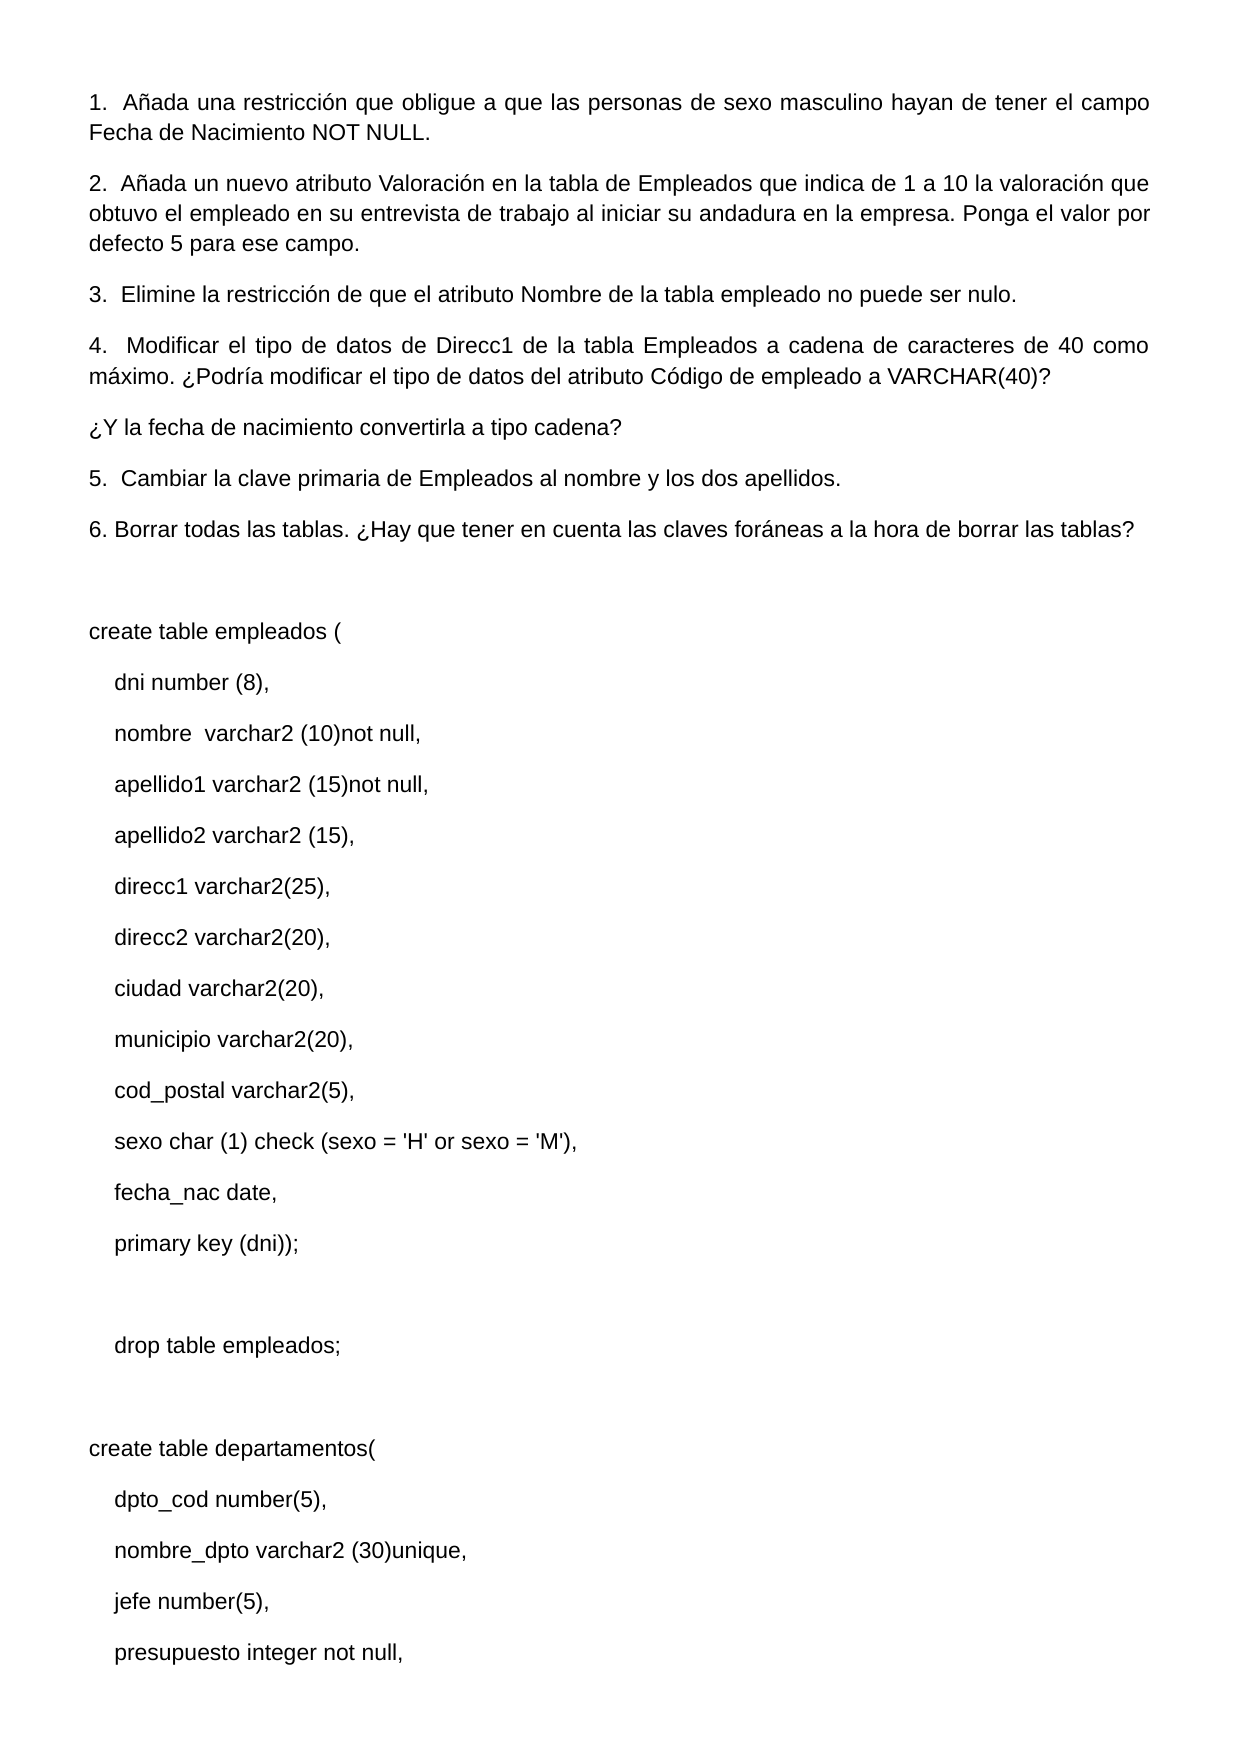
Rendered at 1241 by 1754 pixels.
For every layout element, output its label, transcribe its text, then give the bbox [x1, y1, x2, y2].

text ¿Y la fecha de nacimiento convertirla a tipo cadena? [89, 414, 1152, 440]
text direcc2 varchar2(20), [89, 924, 1152, 950]
text 5. Cambiar la clave primaria de Empleados al nombre y los dos apellidos. [89, 465, 1152, 491]
text nombre varchar2 (10)not null, [89, 720, 1152, 746]
text direcc1 varchar2(25), [89, 873, 1152, 899]
text create table empleados ( [89, 618, 1152, 644]
text 3. Elimine la restricción de que el atributo Nombre de la tabla empleado no puede ser nulo. [89, 281, 1152, 308]
text cod_postal varchar2(5), [89, 1077, 1152, 1103]
text dpto_cod number(5), [89, 1486, 1152, 1512]
text ciudad varchar2(20), [89, 975, 1152, 1001]
text sexo char (1) check (sexo = 'H' or sexo = 'M'), [89, 1128, 1152, 1154]
text dni number (8), [89, 669, 1152, 695]
text presupuesto integer not null, [89, 1639, 1152, 1665]
text apellido1 varchar2 (15)not null, [89, 771, 1152, 797]
text drop table empleados; [89, 1332, 1152, 1359]
text 1. Añada una restricción que obligue a que las personas de sexo masculino hayan de tener el campo Fecha de Nacimiento NOT NULL. [89, 89, 1152, 145]
text create table departamentos( [89, 1434, 1152, 1461]
text primary key (dni)); [89, 1230, 1152, 1257]
text apellido2 varchar2 (15), [89, 822, 1152, 848]
text 4. Modificar el tipo de datos de Direcc1 de la tabla Empleados a cadena de caracteres de 40 como máximo. ¿Podría modificar el tipo de datos del atributo Código de empleado a VARCHAR(40)? [89, 332, 1152, 389]
text jefe number(5), [89, 1588, 1152, 1614]
text municipio varchar2(20), [89, 1026, 1152, 1052]
text 2. Añada un nuevo atributo Valoración en la tabla de Empleados que indica de 1 a 10 la valoración que obtuvo el empleado en su entrevista de trabajo al iniciar su andadura en la empresa. Ponga el valor por defecto 5 para ese campo. [89, 170, 1152, 257]
text nombre_dpto varchar2 (30)unique, [89, 1537, 1152, 1563]
text 6. Borrar todas las tablas. ¿Hay que tener en cuenta las claves foráneas a la hora de borrar las tablas? [89, 516, 1152, 542]
text fecha_nac date, [89, 1179, 1152, 1206]
